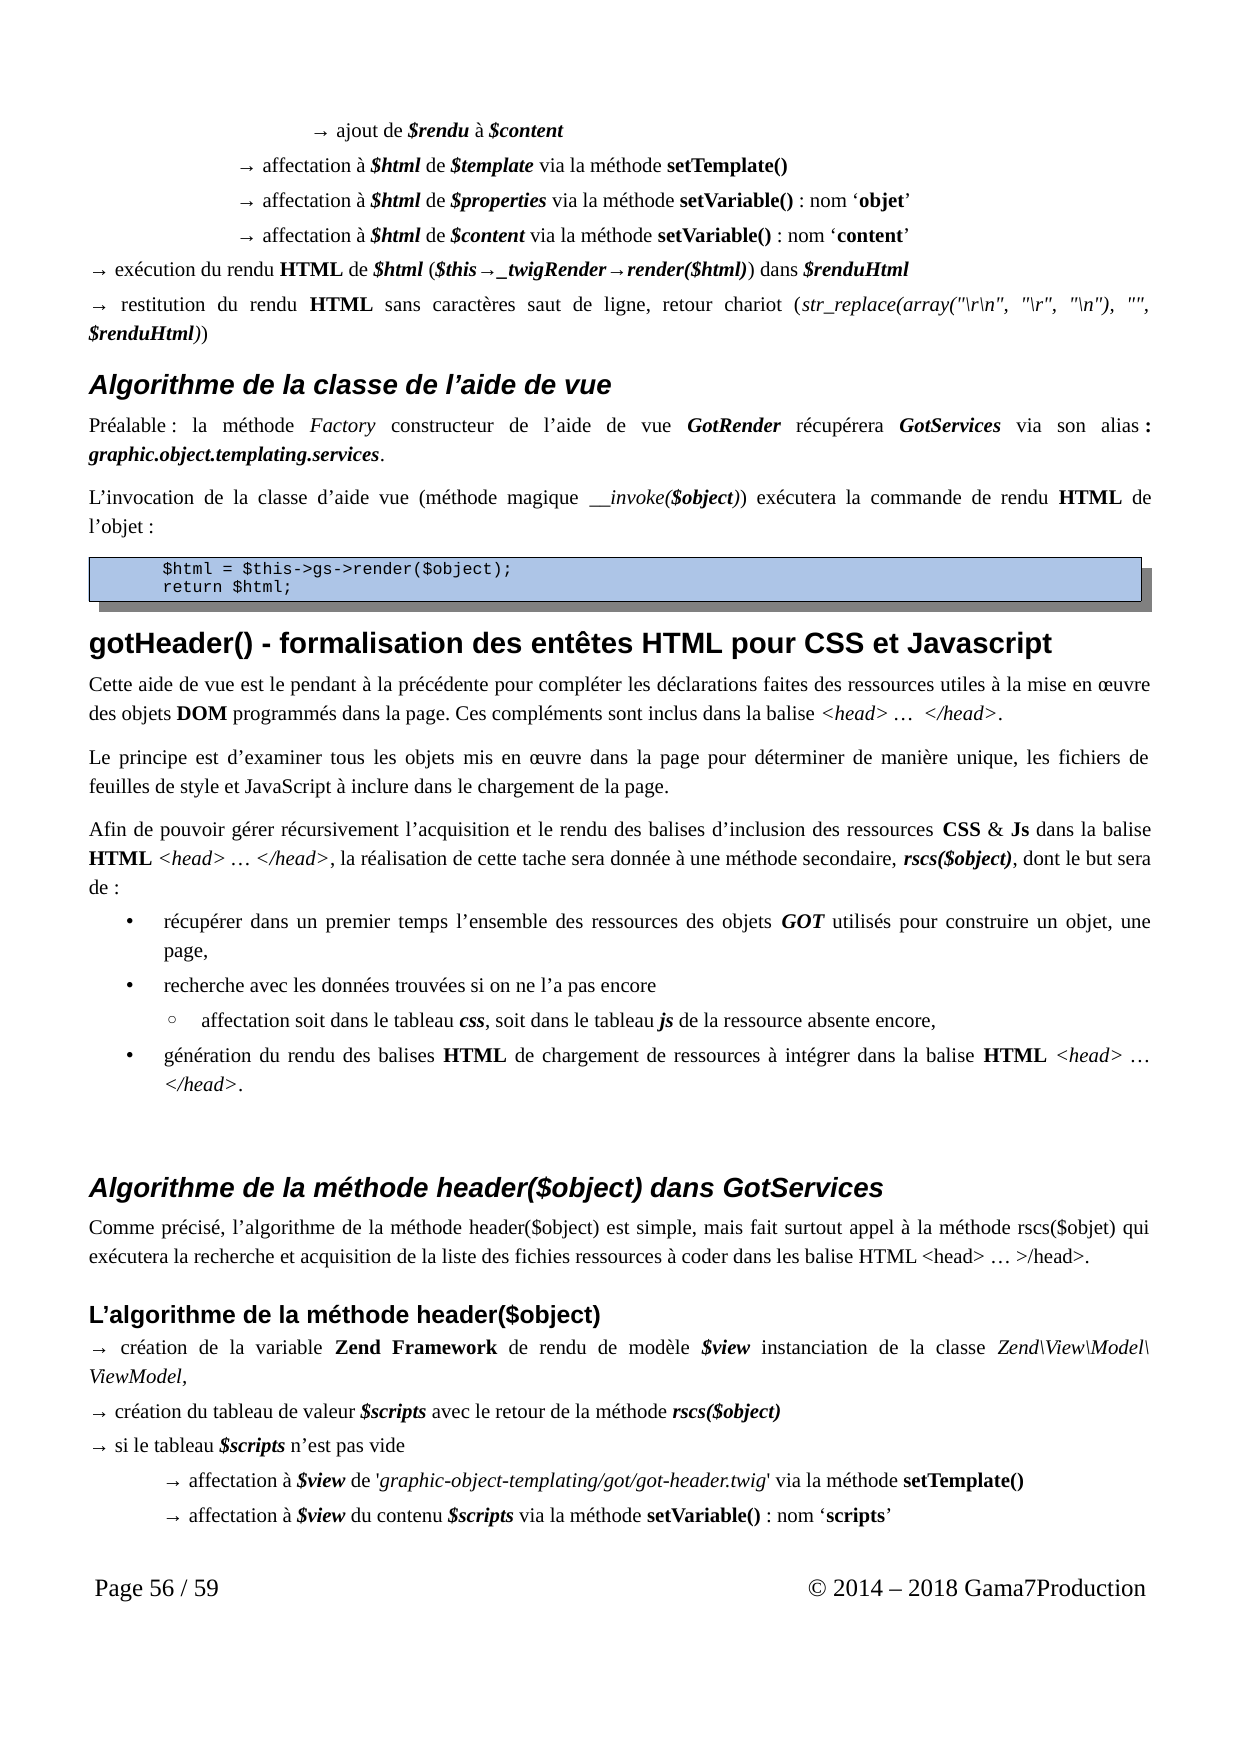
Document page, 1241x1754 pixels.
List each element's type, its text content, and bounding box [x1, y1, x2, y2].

text → affectation à $view de 'graphic-object-templating/got/got-header.twig' via la méthode setTemplate() [88, 1468, 1152, 1492]
text Le principe est d’examiner tous les objets mis en œuvre dans la page pour déterminer de manière unique, les fichiers de feuilles de style et JavaScript à inclure dans le chargement de la page. [88, 745, 1152, 798]
list affectation soit dans le tableau css, soit dans le tableau js de la ressource absente encore, [163, 1008, 1152, 1032]
subtitle Algorithme de la classe de l’aide de vue [88, 368, 1152, 400]
text → création du tableau de valeur $scripts avec le retour de la méthode rscs($object) [88, 1398, 1152, 1423]
text $html = $this->gs->render($object); [90, 558, 1141, 576]
text → création de la variable Zend Framework de rendu de modèle $view instanciation de la classe Zend\View\Model\ViewModel, [88, 1335, 1152, 1388]
text → restitution du rendu HTML sans caractères saut de ligne, retour chariot (str_replace(array("\r\n", "\r", "\n"), "", $renduHtml)) [88, 292, 1152, 345]
subtitle Algorithme de la méthode header($object) dans GotServices [88, 1171, 1152, 1203]
list récupérer dans un premier temps l’ensemble des ressources des objets GOT utilisés pour construire un objet, une page, [126, 909, 1152, 962]
text Afin de pouvoir gérer récursivement l’acquisition et le rendu des balises d’inclusion des ressources CSS & Js dans la balise HTML <head> … </head>, la réalisation de cette tache sera donnée à une méthode secondaire, rscs($object), dont le but sera de : [88, 817, 1152, 899]
subtitle gotHeader() - formalisation des entêtes HTML pour CSS et Javascript [88, 626, 1152, 660]
list recherche avec les données trouvées si on ne l’a pas encore [126, 973, 1152, 997]
text → ajout de $rendu à $content [88, 118, 1152, 142]
text → affectation à $html de $template via la méthode setTemplate() [88, 153, 1152, 177]
text → affectation à $html de $properties via la méthode setVariable() : nom ‘objet’ [88, 188, 1152, 212]
list génération du rendu des balises HTML de chargement de ressources à intégrer dans la balise HTML <head> … </head>. [126, 1043, 1152, 1096]
text → si le tableau $scripts n’est pas vide [88, 1433, 1152, 1457]
text Cette aide de vue est le pendant à la précédente pour compléter les déclarations faites des ressources utiles à la mise en œuvre des objets DOM programmés dans la page. Ces compléments sont inclus dans la balise <head> … </head>. [88, 672, 1152, 725]
text L’invocation de la classe d’aide vue (méthode magique __invoke($object)) exécutera la commande de rendu HTML de l’objet : [88, 485, 1152, 538]
text → exécution du rendu HTML de $html ($this→_twigRender→render($html)) dans $renduHtml [88, 257, 1152, 281]
text Comme précisé, l’algorithme de la méthode header($object) est simple, mais fait surtout appel à la méthode rscs($objet) qui exécutera la recherche et acquisition de la liste des fichies ressources à coder dans les balise HTML <head> … >/head>. [88, 1215, 1152, 1268]
text return $html; [90, 576, 1141, 601]
text Préalable : la méthode Factory constructeur de l’aide de vue GotRender récupérera GotServices via son alias : graphic.object.templating.services. [88, 413, 1152, 466]
text → affectation à $view du contenu $scripts via la méthode setVariable() : nom ‘scripts’ [88, 1503, 1152, 1527]
subtitle L’algorithme de la méthode header($object) [88, 1300, 1152, 1329]
text → affectation à $html de $content via la méthode setVariable() : nom ‘content’ [88, 222, 1152, 247]
